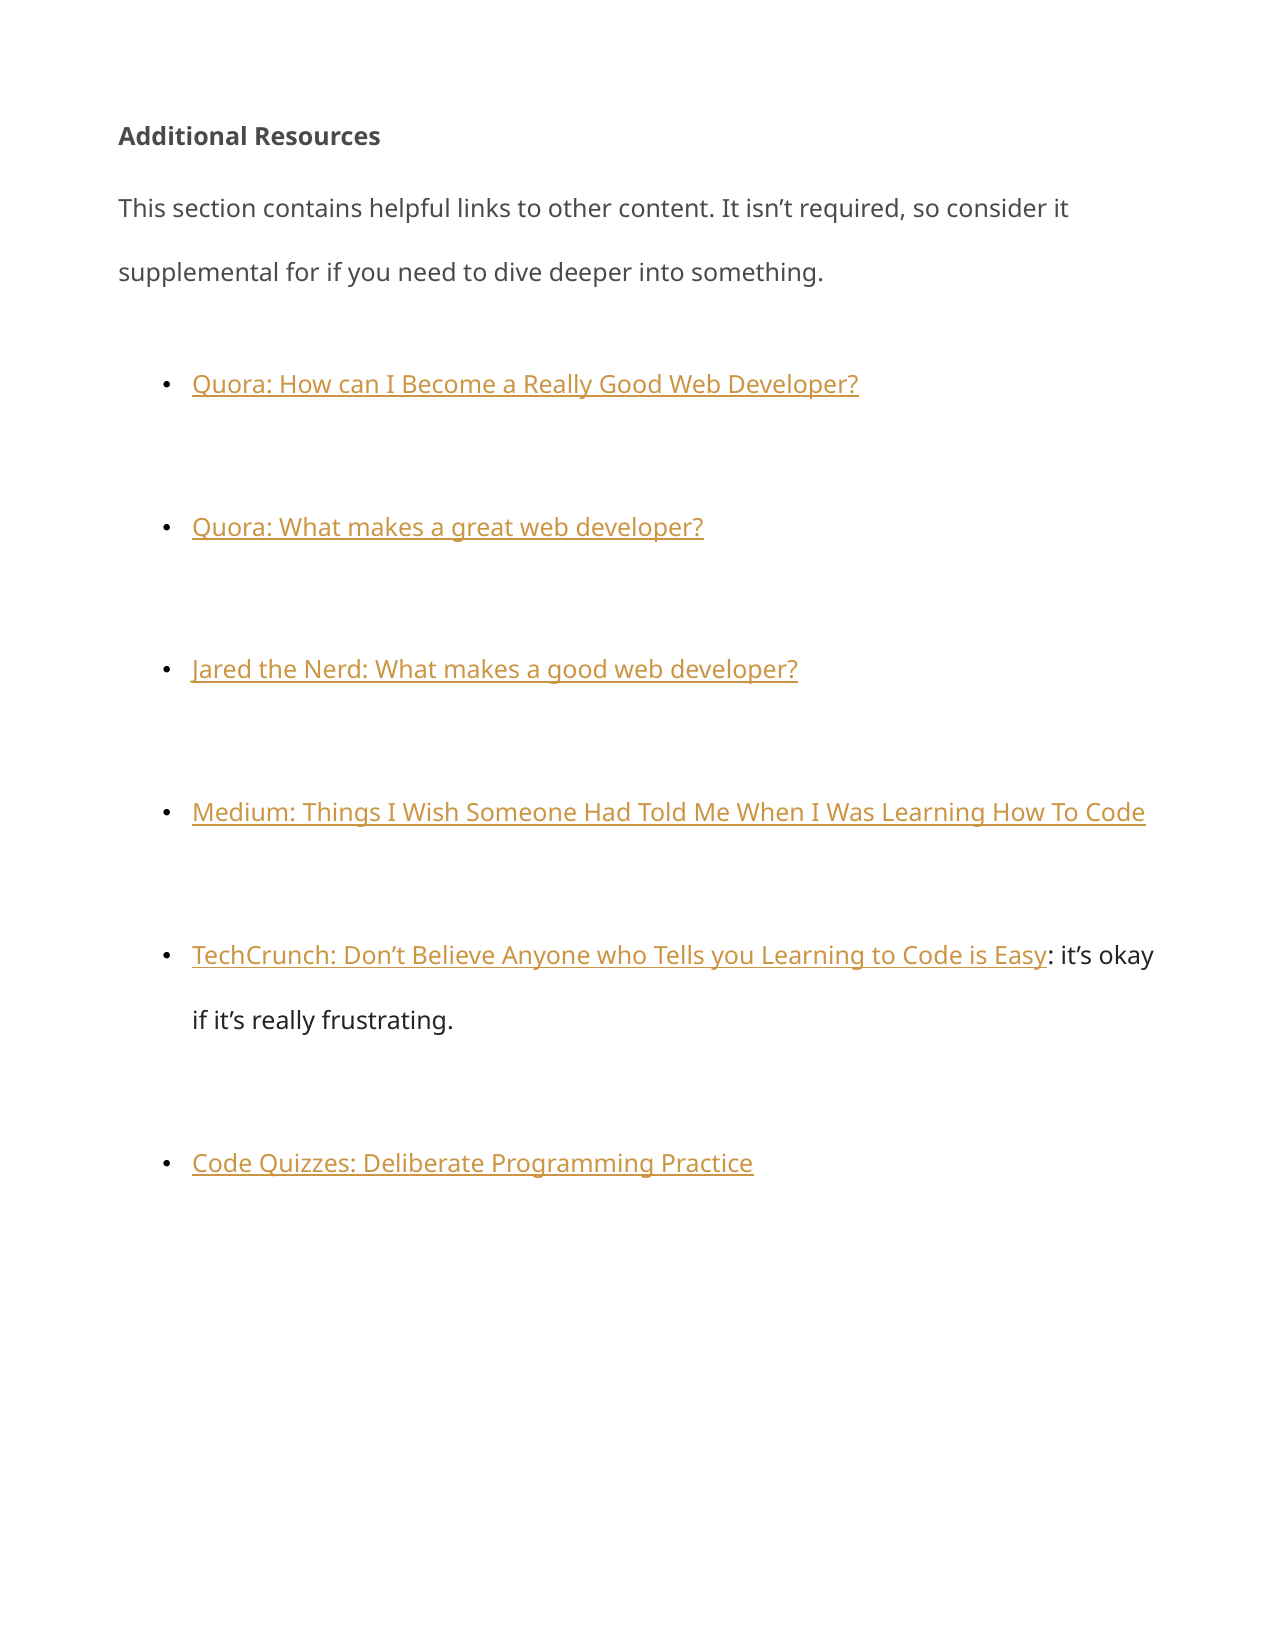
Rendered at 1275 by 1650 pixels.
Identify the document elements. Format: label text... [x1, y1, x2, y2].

list Medium: Things I Wish Someone Had Told Me When I Was Learning How To Code [162, 795, 1157, 829]
list Jared the Nerd: What makes a good web developer? [162, 652, 1157, 686]
list TechCrunch: Don’t Believe Anyone who Tells you Learning to Code is Easy: it’s okay if it’s really frustrating. [162, 938, 1157, 1036]
subtitle Additional Resources [118, 118, 1157, 152]
list Quora: What makes a great web developer? [162, 509, 1157, 543]
list Quora: How can I Become a Really Good Web Developer? [162, 366, 1157, 401]
text This section contains helpful links to other content. It isn’t required, so consider it supplemental for if you need to dive deeper into something. [118, 190, 1157, 289]
list Code Quizzes: Deliberate Programming Practice [162, 1145, 1157, 1179]
